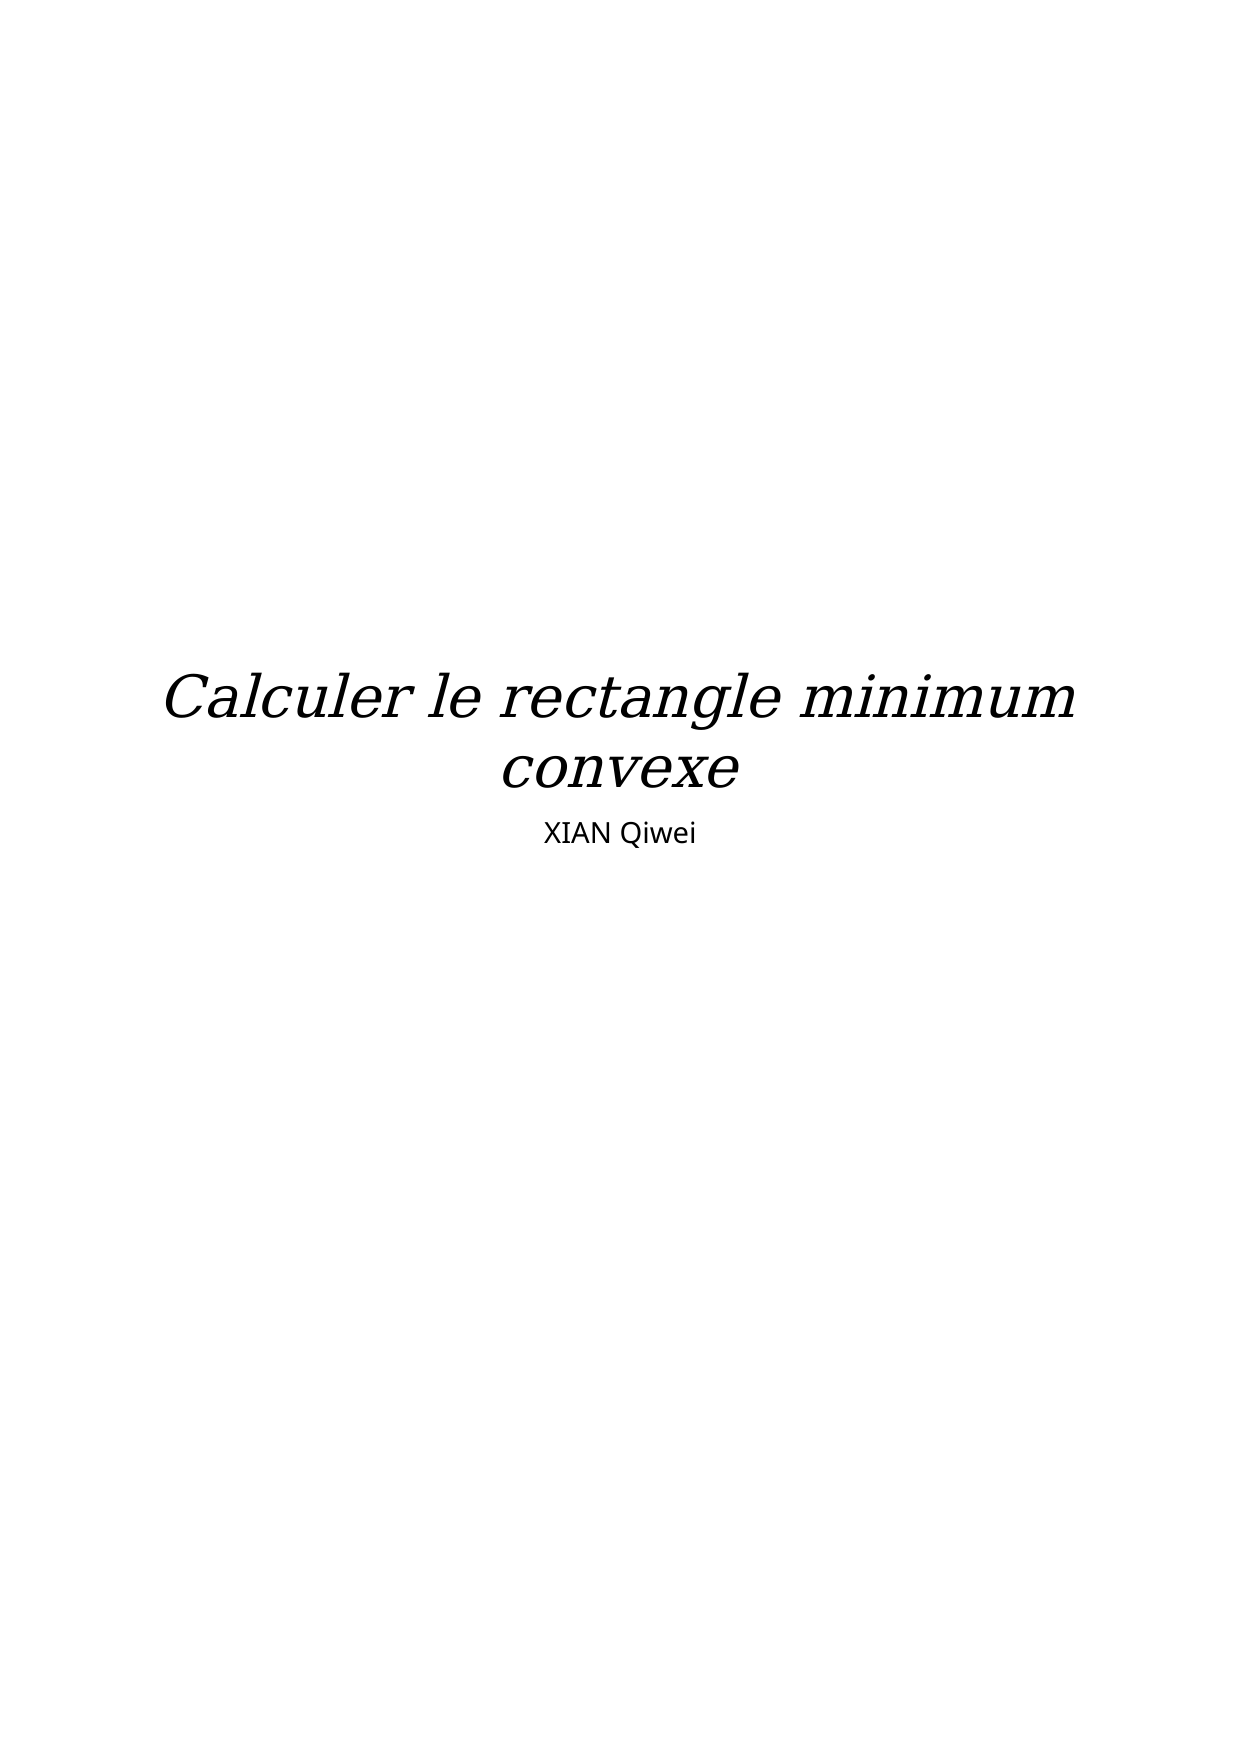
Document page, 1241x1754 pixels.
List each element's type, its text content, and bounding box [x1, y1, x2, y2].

title Calculer le rectangle minimum convexe [118, 660, 1122, 800]
text XIAN Qiwei [118, 812, 1122, 852]
